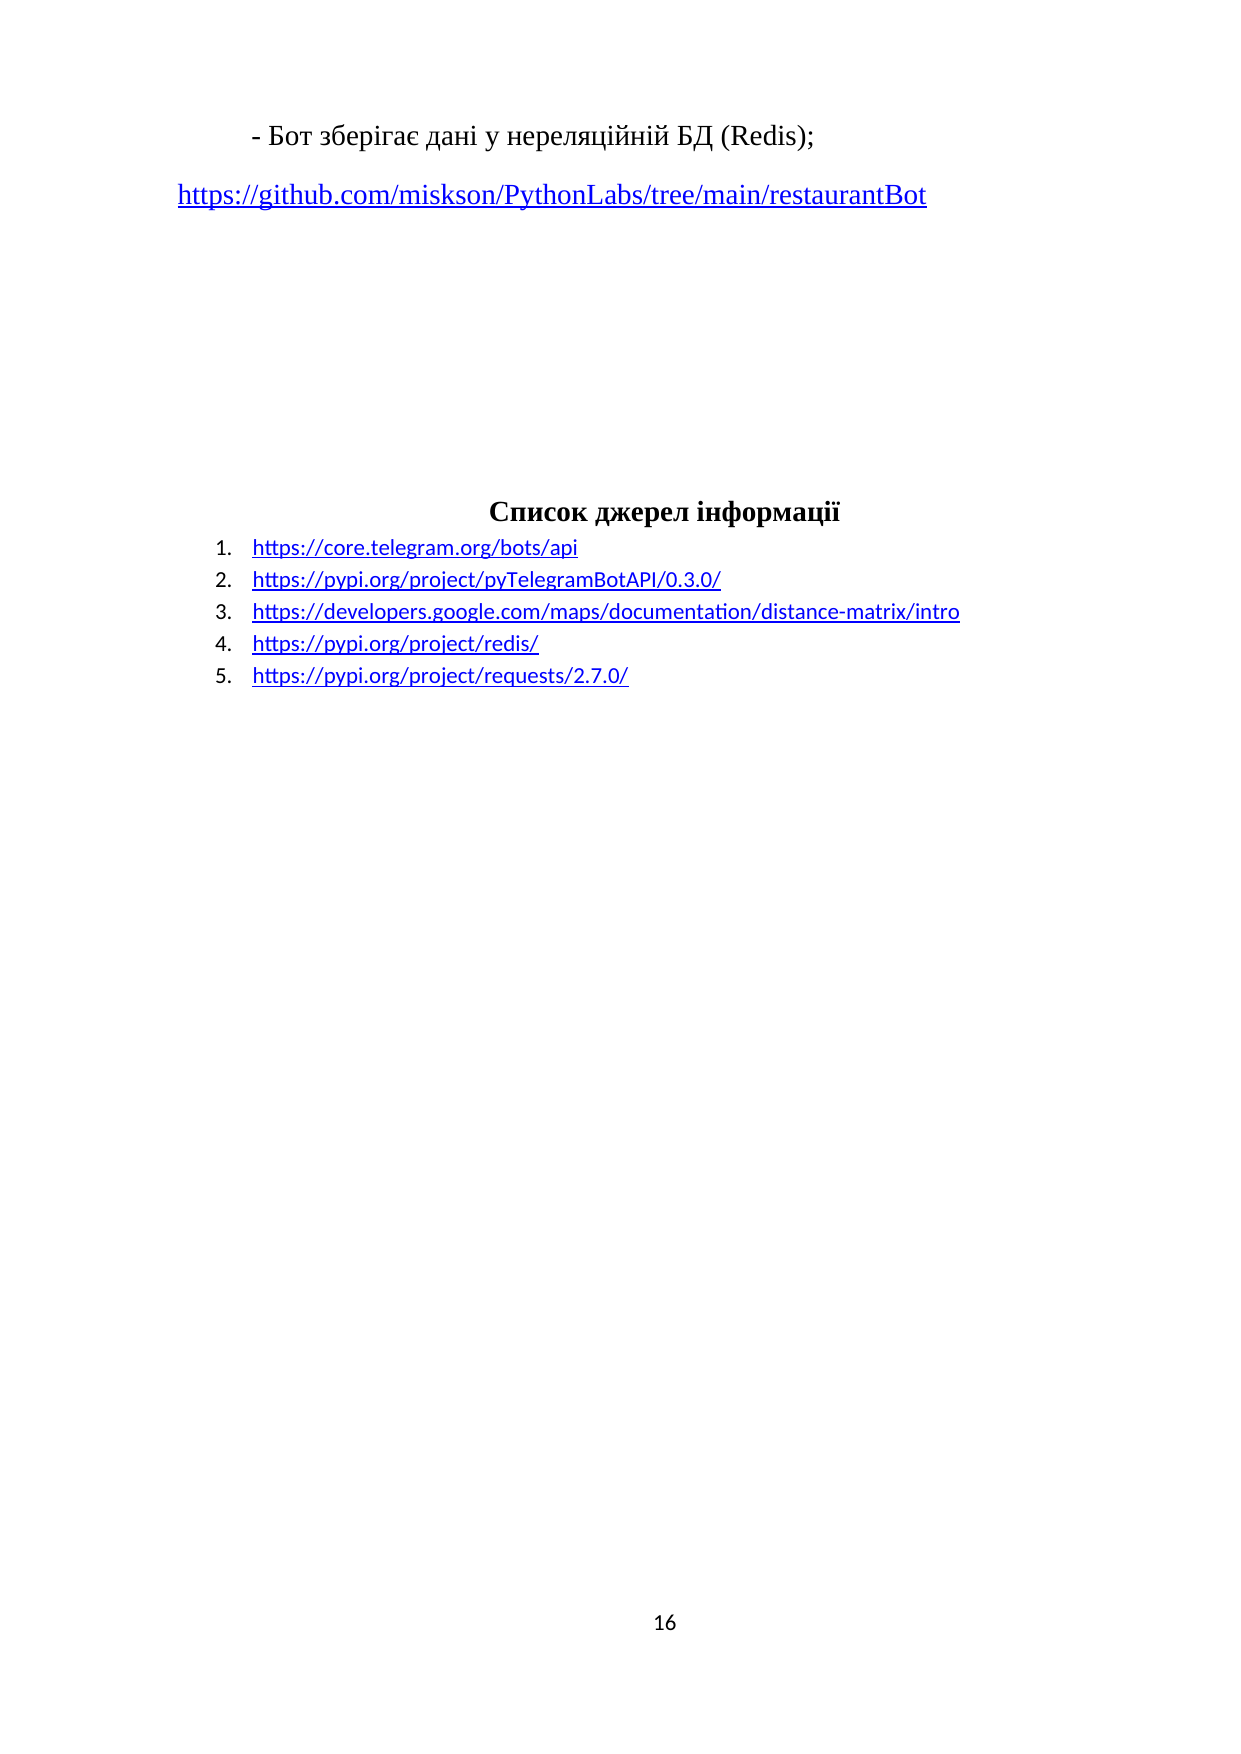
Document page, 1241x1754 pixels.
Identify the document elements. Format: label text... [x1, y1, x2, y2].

subtitle Список джерел інформації [177, 494, 1152, 528]
text - Бот зберігає дані у нереляційній БД (Redis); [177, 118, 1152, 152]
list https://pypi.org/project/pyTelegramBotAPI/0.3.0/ [215, 565, 1152, 593]
text https://github.com/miskson/PythonLabs/tree/main/restaurantBot [177, 177, 1152, 211]
list https://developers.google.com/maps/documentation/distance-matrix/intro [215, 597, 1152, 625]
list https://pypi.org/project/requests/2.7.0/ [215, 661, 1152, 689]
list https://core.telegram.org/bots/api [215, 533, 1152, 561]
list https://pypi.org/project/redis/ [215, 629, 1152, 657]
